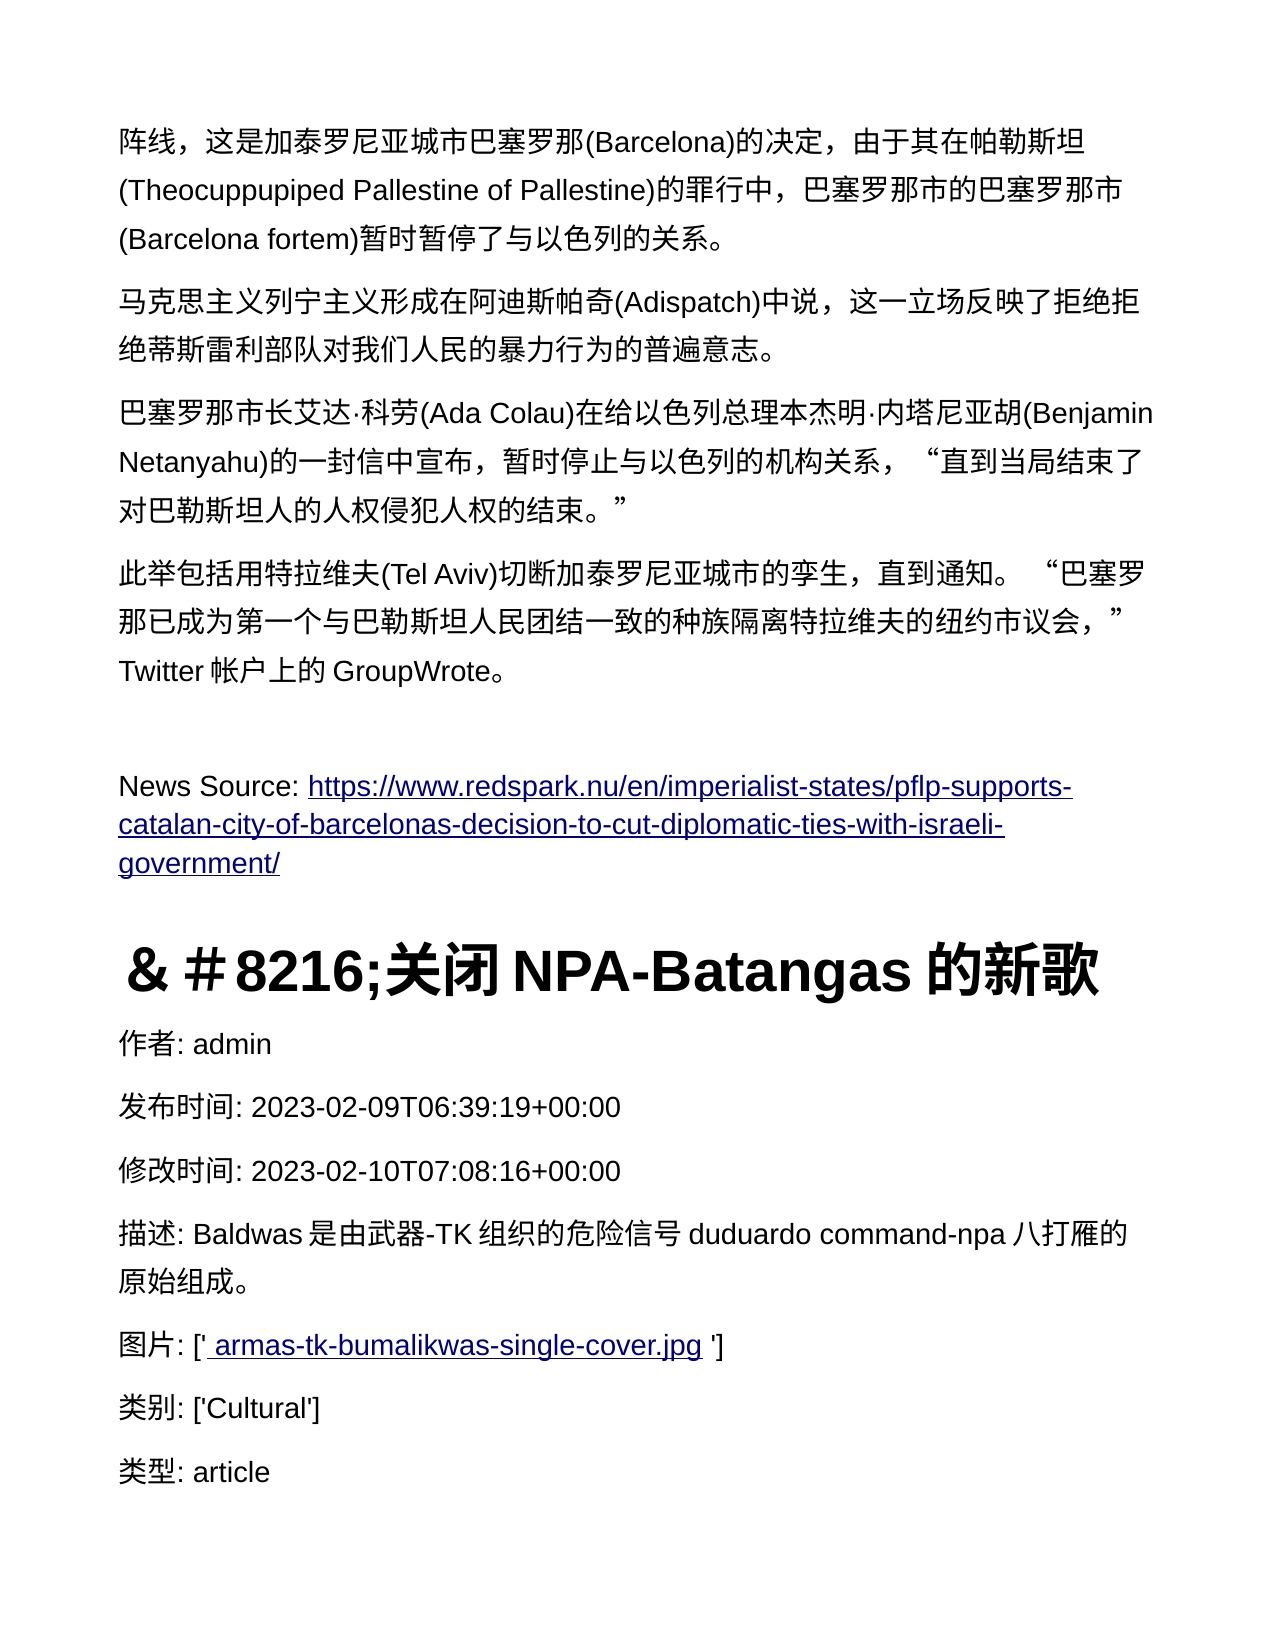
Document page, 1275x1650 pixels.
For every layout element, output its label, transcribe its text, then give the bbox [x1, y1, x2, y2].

text News Source: https://www.redspark.nu/en/imperialist-states/pflp-supports-catalan-city-of-barcelonas-decision-to-cut-diplomatic-ties-with-israeli-government/ [118, 769, 1157, 879]
text 发布时间: 2023-02-09T06:39:19+00:00 [118, 1084, 1157, 1126]
text 作者: admin [118, 1021, 1157, 1063]
subtitle ＆＃8216;关闭NPA-Batangas的新歌 [118, 924, 1157, 1008]
text 图片: [' armas-tk-bumalikwas-single-cover.jpg '] [118, 1322, 1157, 1364]
text 类型: article [118, 1448, 1157, 1490]
text 阵线，这是加泰罗尼亚城市巴塞罗那(Barcelona)的决定，由于其在帕勒斯坦(Theocuppupiped Pallestine of Pallestine)的罪行中，巴塞罗那市的巴塞罗那市(Barcelona fortem)暂时暂停了与以色列的关系。 [118, 118, 1157, 257]
text 此举包括用特拉维夫(Tel Aviv)切断加泰罗尼亚城市的孪生，直到通知。 “巴塞罗那已成为第一个与巴勒斯坦人民团结一致的种族隔离特拉维夫的纽约市议会，” Twitter帐户上的GroupWrote。 [118, 550, 1157, 689]
text 来源：https：//www.plenglish.com/news/2023/02/09/palestinians-support-> barcelonas-decision-decision-decision-to-break-break-ties-with-israel/ [177, 710, 1098, 739]
text 巴塞罗那市长艾达·科劳(Ada Colau)在给以色列总理本杰明·内塔尼亚胡(Benjamin Netanyahu)的一封信中宣布，暂时停止与以色列的机构关系，“直到当局结束了对巴勒斯坦人的人权侵犯人权的结束。” [118, 390, 1157, 529]
text 类别: ['Cultural'] [118, 1385, 1157, 1427]
text 修改时间: 2023-02-10T07:08:16+00:00 [118, 1147, 1157, 1189]
text 描述: Baldwas是由武器-TK组织的危险信号duduardo command-npa八打雁的原始组成。 [118, 1210, 1157, 1301]
text 马克思主义列宁主义形成在阿迪斯帕奇(Adispatch)中说，这一立场反映了拒绝拒绝蒂斯雷利部队对我们人民的暴力行为的普遍意志。 [118, 278, 1157, 369]
